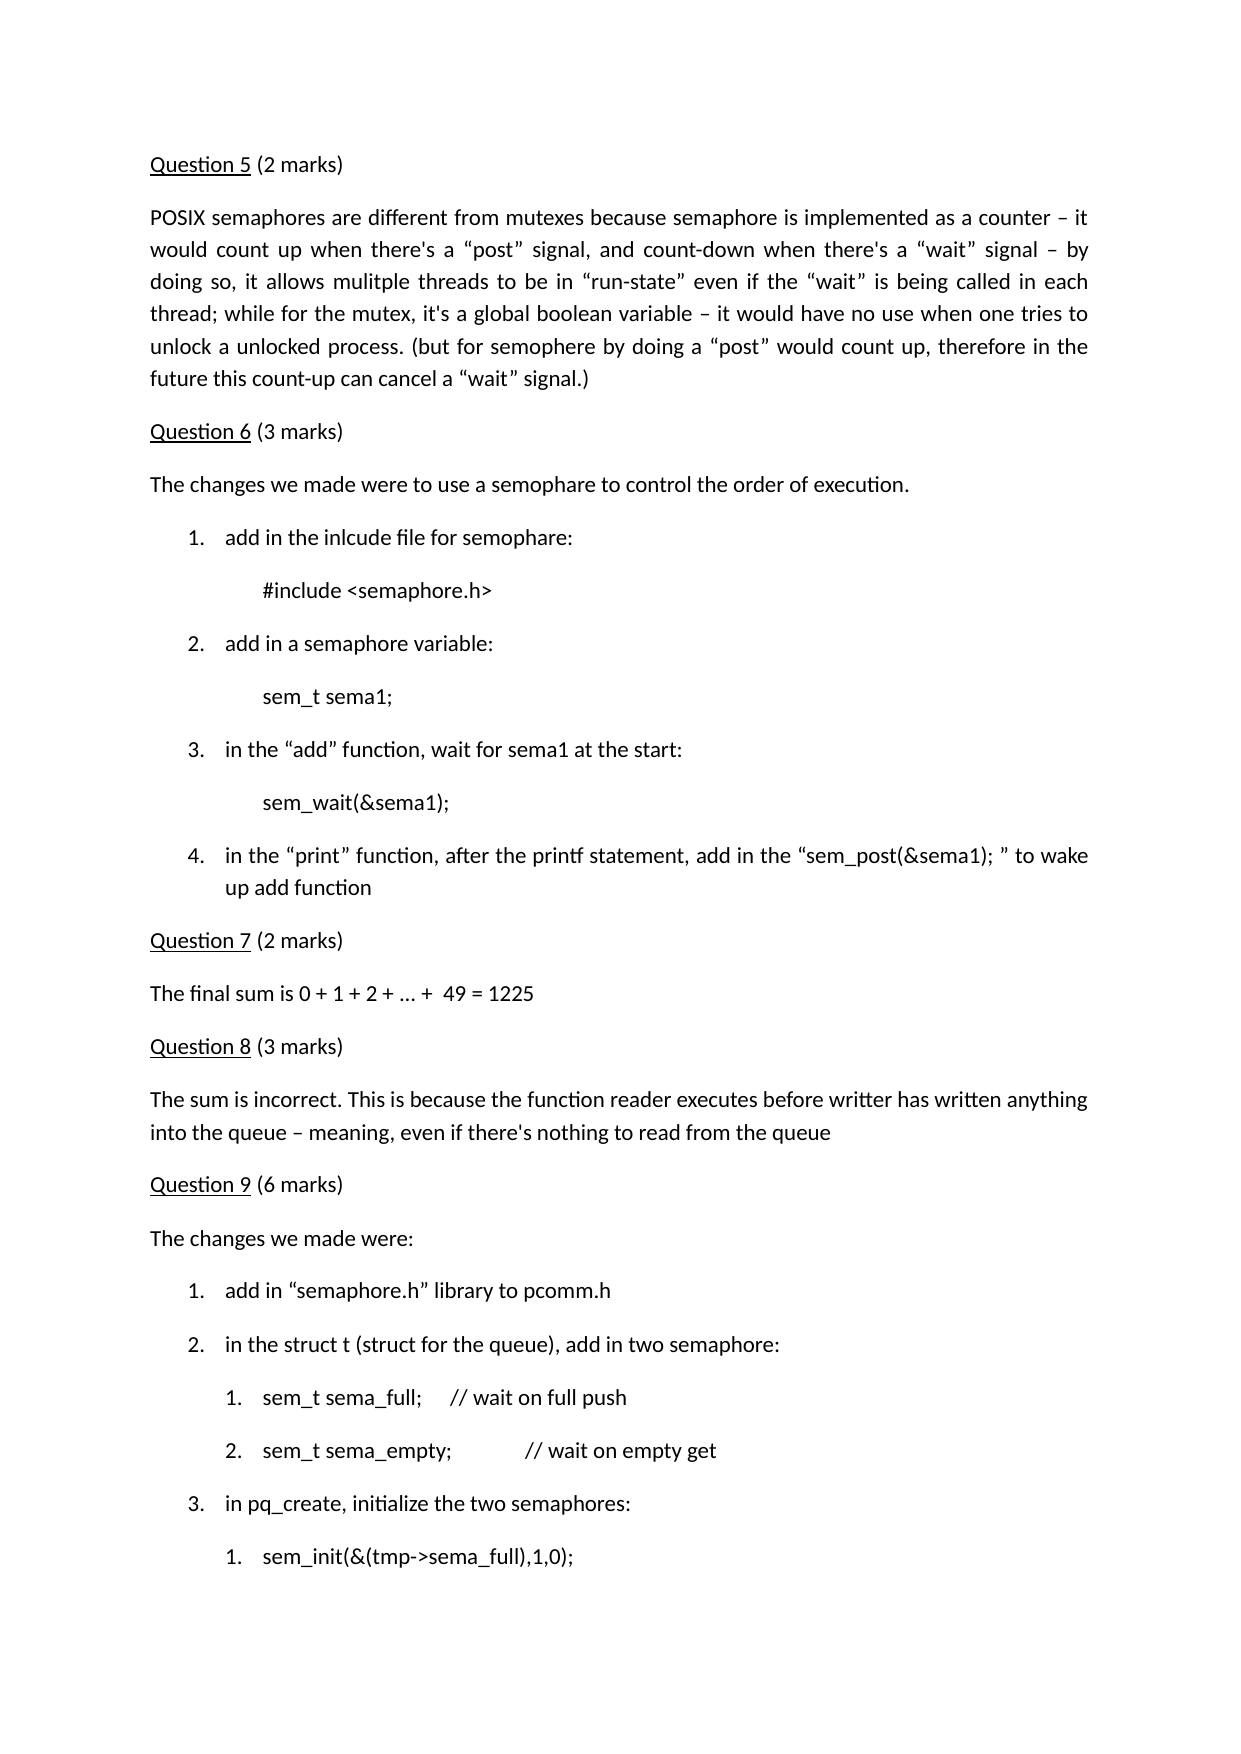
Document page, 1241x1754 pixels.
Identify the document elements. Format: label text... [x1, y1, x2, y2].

text The changes we made were to use a semophare to control the order of execution. [150, 470, 1090, 498]
text The sum is incorrect. This is because the function reader executes before writter has written anything into the queue – meaning, even if there's nothing to read from the queue [150, 1085, 1090, 1146]
text The changes we made were: [150, 1224, 1090, 1252]
list sem_t sema_empty; // wait on empty get [225, 1436, 1090, 1464]
list sem_wait(&sema1); [225, 788, 1090, 816]
list #include <semaphore.h> [225, 576, 1090, 604]
list sem_t sema1; [225, 682, 1090, 710]
list in the “add” function, wait for sema1 at the start: [187, 735, 1090, 763]
list in the struct t (struct for the queue), add in two semaphore: [187, 1330, 1090, 1358]
list in pq_create, initialize the two semaphores: [187, 1489, 1090, 1517]
list in the “print” function, after the printf statement, add in the “sem_post(&sema1); ” to wake up add function [187, 841, 1090, 901]
list sem_t sema_full; // wait on full push [225, 1383, 1090, 1411]
text Question 7 (2 marks) [150, 926, 1090, 954]
list sem_init(&(tmp->sema_full),1,0); [225, 1542, 1090, 1570]
text Question 8 (3 marks) [150, 1032, 1090, 1060]
text Question 9 (6 marks) [150, 1171, 1090, 1199]
text The final sum is 0 + 1 + 2 + ... + 49 = 1225 [150, 979, 1090, 1007]
text POSIX semaphores are different from mutexes because semaphore is implemented as a counter – it would count up when there's a “post” signal, and count-down when there's a “wait” signal – by doing so, it allows mulitple threads to be in “run-state” even if the “wait” is being called in each thread; while for the mutex, it's a global boolean variable – it would have no use when one tries to unlock a unlocked process. (but for semophere by doing a “post” would count up, therefore in the future this count-up can cancel a “wait” signal.) [150, 203, 1090, 392]
text Question 6 (3 marks) [150, 417, 1090, 445]
list add in the inlcude file for semophare: [187, 523, 1090, 551]
text Question 5 (2 marks) [150, 150, 1090, 178]
list add in a semaphore variable: [187, 629, 1090, 657]
list add in “semaphore.h” library to pcomm.h [187, 1277, 1090, 1305]
